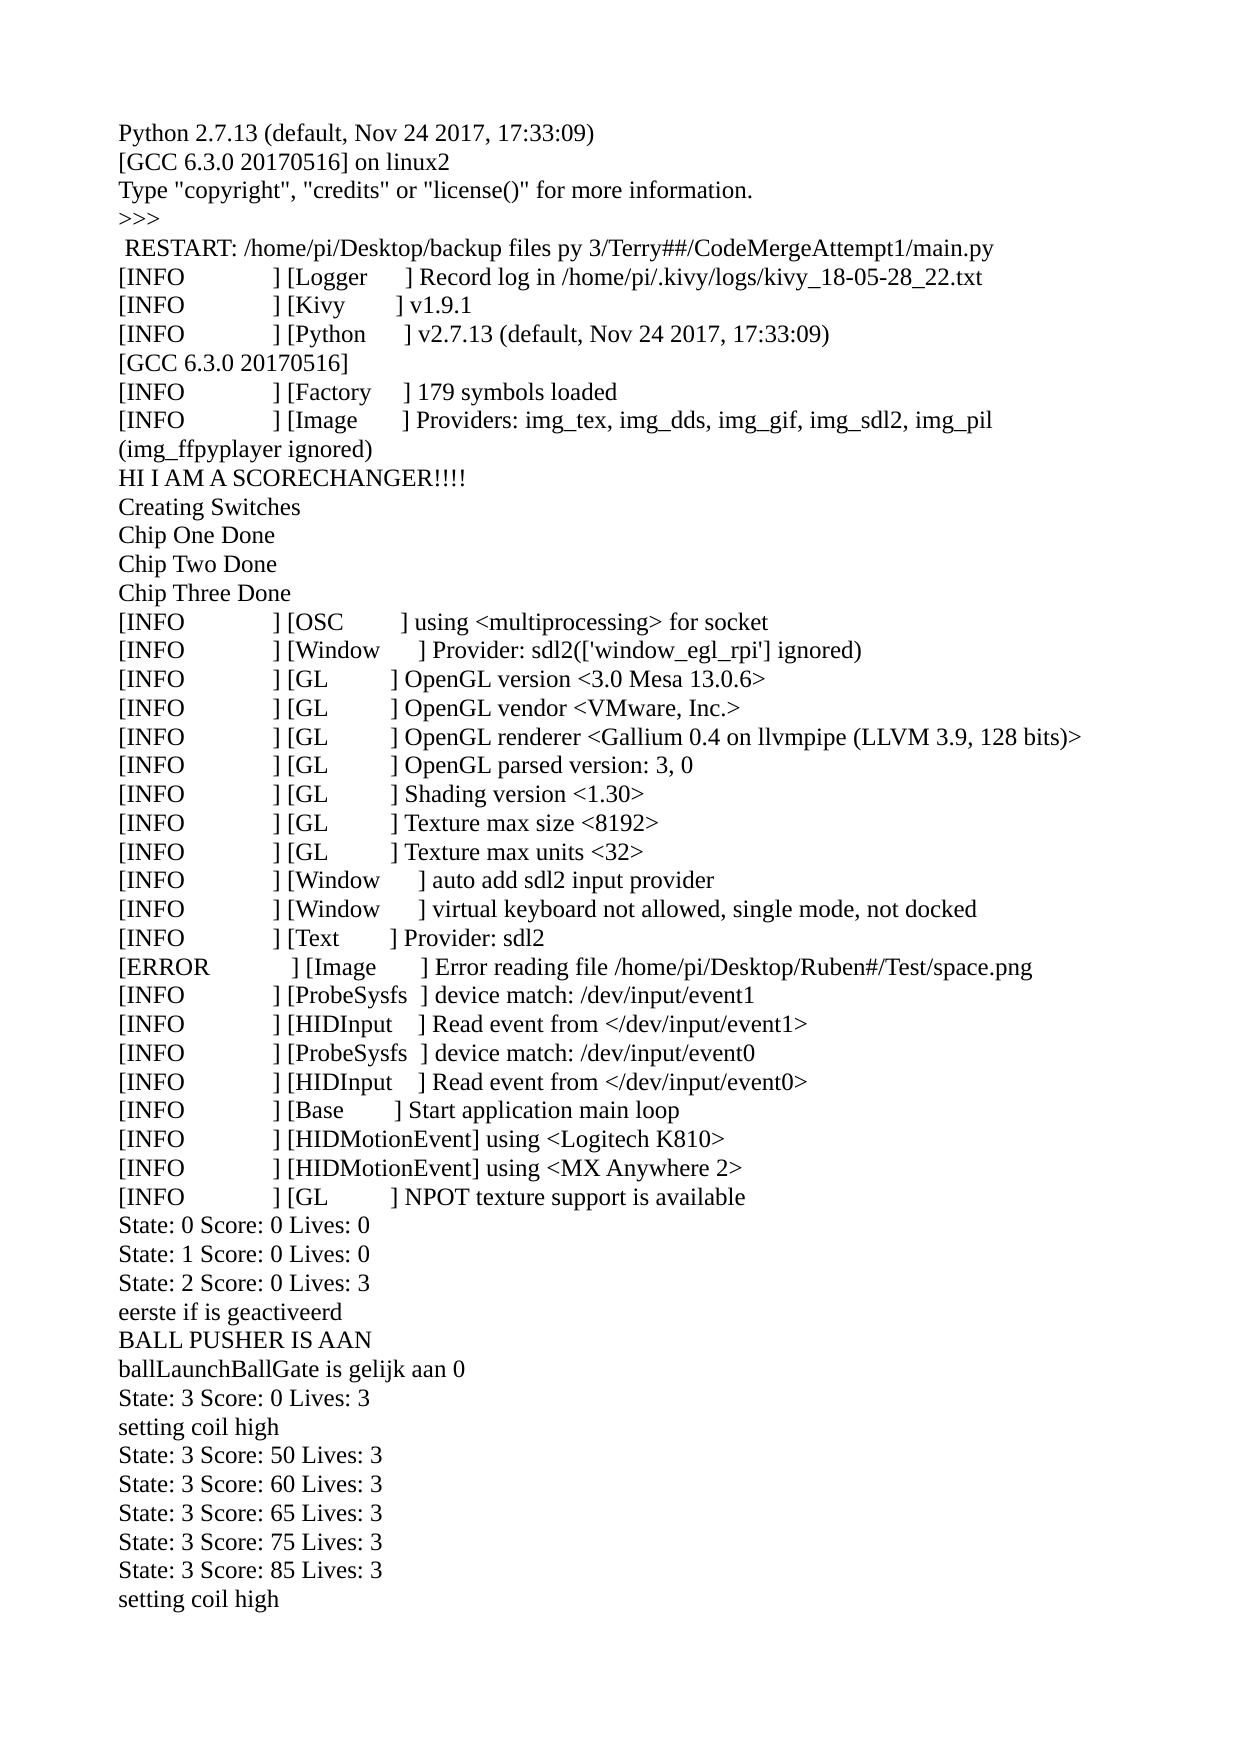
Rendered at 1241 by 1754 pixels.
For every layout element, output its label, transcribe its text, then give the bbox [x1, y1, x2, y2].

text [INFO ] [Kivy ] v1.9.1 [118, 291, 1122, 319]
text ballLaunchBallGate is gelijk aan 0 [118, 1354, 1122, 1383]
text [GCC 6.3.0 20170516] on linux2 [118, 147, 1122, 176]
text >>> [118, 204, 1122, 233]
text State: 3 Score: 85 Lives: 3 [118, 1556, 1122, 1584]
text State: 3 Score: 60 Lives: 3 [118, 1469, 1122, 1498]
text [INFO ] [Text ] Provider: sdl2 [118, 923, 1122, 952]
text Chip One Done [118, 521, 1122, 549]
text [INFO ] [GL ] OpenGL parsed version: 3, 0 [118, 751, 1122, 779]
text [INFO ] [HIDInput ] Read event from </dev/input/event1> [118, 1009, 1122, 1038]
text [INFO ] [GL ] OpenGL version <3.0 Mesa 13.0.6> [118, 664, 1122, 693]
text setting coil high [118, 1412, 1122, 1441]
text [INFO ] [GL ] Texture max units <32> [118, 837, 1122, 866]
text State: 3 Score: 75 Lives: 3 [118, 1527, 1122, 1556]
text State: 3 Score: 65 Lives: 3 [118, 1498, 1122, 1527]
text eerste if is geactiveerd [118, 1297, 1122, 1326]
text [INFO ] [ProbeSysfs ] device match: /dev/input/event0 [118, 1038, 1122, 1067]
text [ERROR ] [Image ] Error reading file /home/pi/Desktop/Ruben#/Test/space.png [118, 952, 1122, 981]
text [INFO ] [GL ] Texture max size <8192> [118, 808, 1122, 837]
text [INFO ] [Window ] Provider: sdl2(['window_egl_rpi'] ignored) [118, 636, 1122, 664]
text RESTART: /home/pi/Desktop/backup files py 3/Terry##/CodeMergeAttempt1/main.py [118, 233, 1122, 262]
text [INFO ] [GL ] Shading version <1.30> [118, 779, 1122, 808]
text State: 1 Score: 0 Lives: 0 [118, 1239, 1122, 1268]
text Chip Three Done [118, 578, 1122, 607]
text HI I AM A SCORECHANGER!!!! [118, 463, 1122, 492]
text [INFO ] [Window ] virtual keyboard not allowed, single mode, not docked [118, 894, 1122, 923]
text [INFO ] [OSC ] using <multiprocessing> for socket [118, 607, 1122, 636]
text [GCC 6.3.0 20170516] [118, 348, 1122, 377]
text [INFO ] [Logger ] Record log in /home/pi/.kivy/logs/kivy_18-05-28_22.txt [118, 262, 1122, 291]
text [INFO ] [HIDMotionEvent] using <MX Anywhere 2> [118, 1153, 1122, 1182]
text State: 3 Score: 0 Lives: 3 [118, 1383, 1122, 1412]
text [INFO ] [Base ] Start application main loop [118, 1096, 1122, 1124]
text setting coil high [118, 1584, 1122, 1613]
text [INFO ] [GL ] OpenGL renderer <Gallium 0.4 on llvmpipe (LLVM 3.9, 128 bits)> [118, 722, 1122, 751]
text [INFO ] [HIDInput ] Read event from </dev/input/event0> [118, 1067, 1122, 1096]
text Creating Switches [118, 492, 1122, 521]
text Python 2.7.13 (default, Nov 24 2017, 17:33:09) [118, 118, 1122, 147]
text [INFO ] [HIDMotionEvent] using <Logitech K810> [118, 1124, 1122, 1153]
text [INFO ] [ProbeSysfs ] device match: /dev/input/event1 [118, 981, 1122, 1009]
text [INFO ] [GL ] OpenGL vendor <VMware, Inc.> [118, 693, 1122, 722]
text Type "copyright", "credits" or "license()" for more information. [118, 176, 1122, 204]
text [INFO ] [Python ] v2.7.13 (default, Nov 24 2017, 17:33:09) [118, 319, 1122, 348]
text BALL PUSHER IS AAN [118, 1326, 1122, 1354]
text State: 2 Score: 0 Lives: 3 [118, 1268, 1122, 1297]
text [INFO ] [Window ] auto add sdl2 input provider [118, 866, 1122, 894]
text State: 0 Score: 0 Lives: 0 [118, 1211, 1122, 1239]
text [INFO ] [Image ] Providers: img_tex, img_dds, img_gif, img_sdl2, img_pil (img_ffpyplayer ignored) [118, 406, 1122, 463]
text [INFO ] [GL ] NPOT texture support is available [118, 1182, 1122, 1211]
text [INFO ] [Factory ] 179 symbols loaded [118, 377, 1122, 406]
text Chip Two Done [118, 549, 1122, 578]
text State: 3 Score: 50 Lives: 3 [118, 1441, 1122, 1469]
